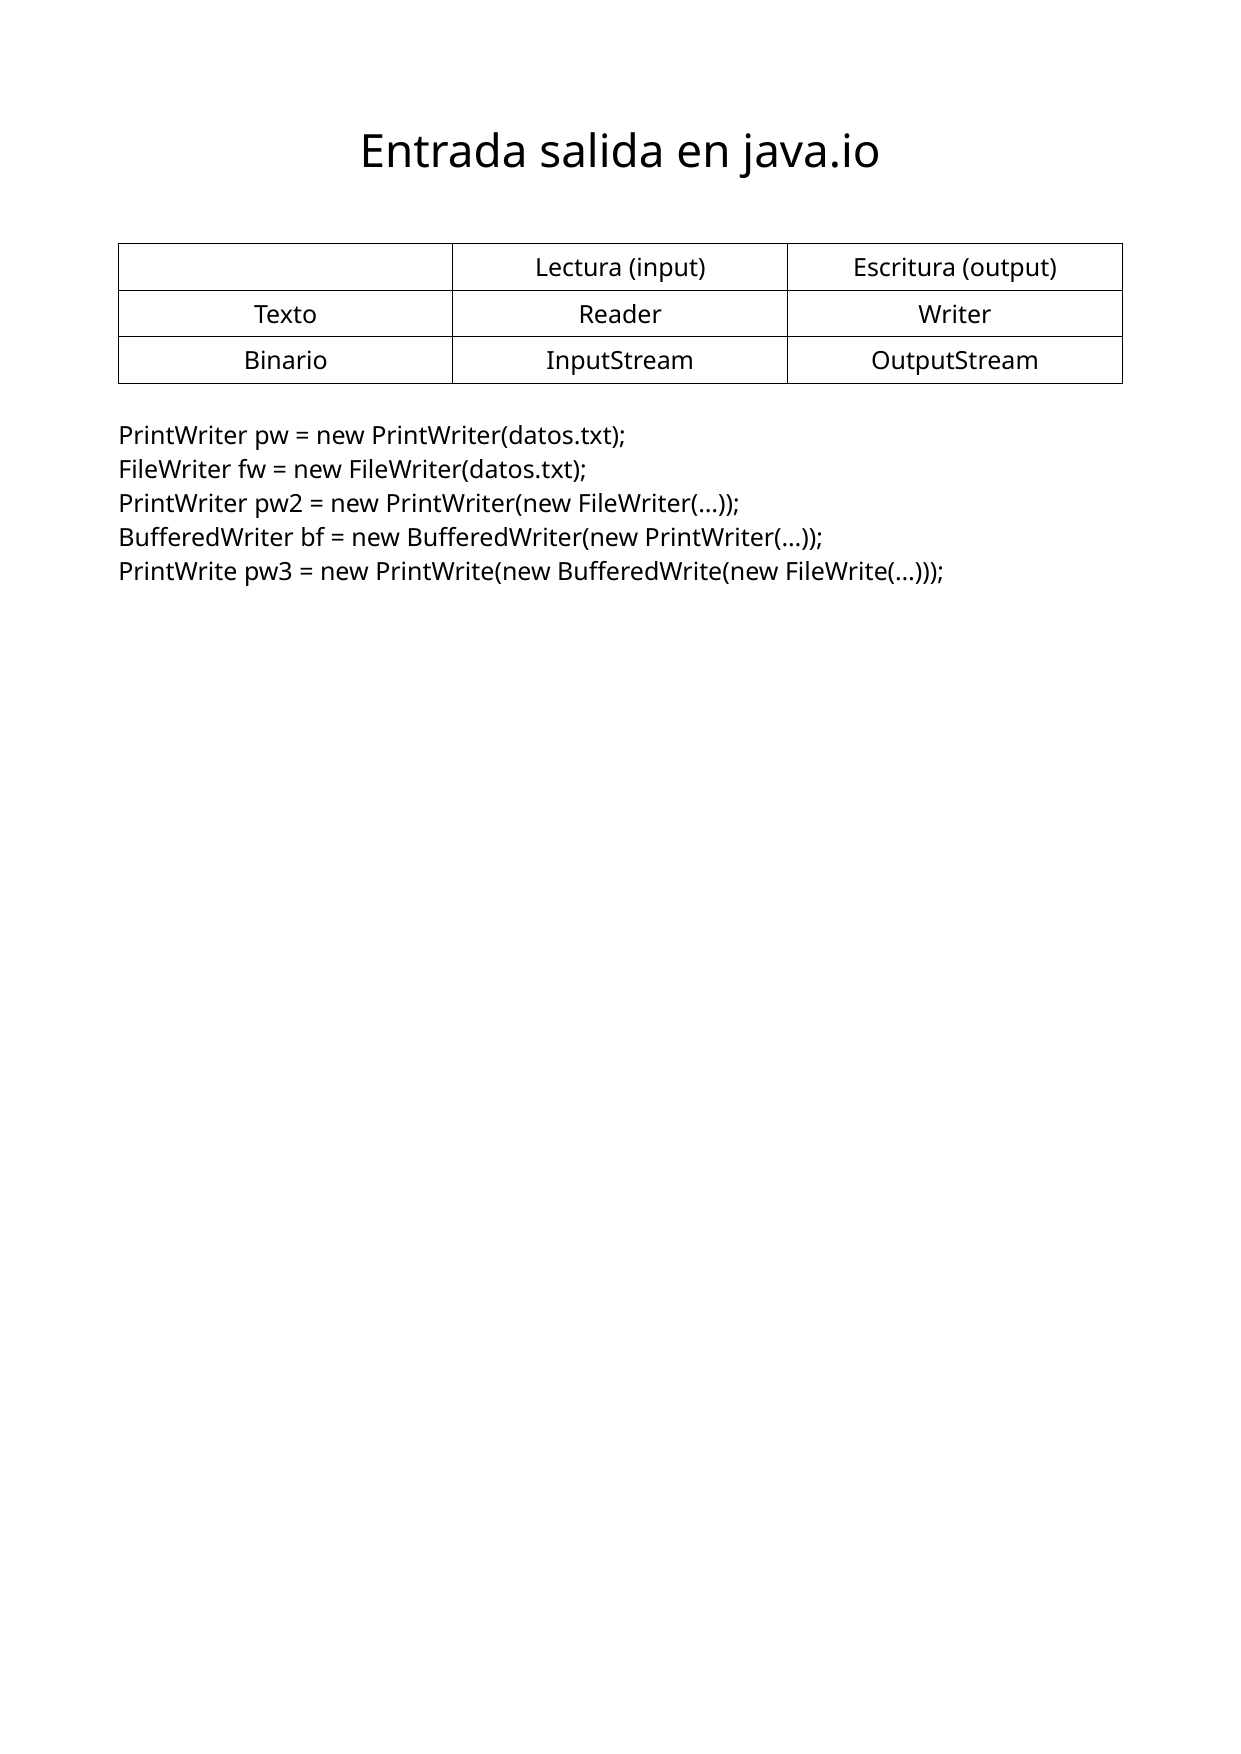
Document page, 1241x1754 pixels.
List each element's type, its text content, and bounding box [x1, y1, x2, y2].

table_cell Reader [453, 291, 787, 336]
text FileWriter fw = new FileWriter(datos.txt); [118, 452, 1122, 486]
table_cell Texto [119, 291, 452, 336]
table_header [119, 244, 452, 289]
text Entrada salida en java.io [118, 118, 1122, 181]
text PrintWriter pw = new PrintWriter(datos.txt); [118, 418, 1122, 452]
text PrintWriter pw2 = new PrintWriter(new FileWriter(…)); [118, 486, 1122, 520]
text PrintWrite pw3 = new PrintWrite(new BufferedWrite(new FileWrite(…))); [118, 554, 1122, 588]
table_cell Writer [788, 291, 1122, 336]
table_cell Binario [119, 337, 452, 383]
table_header Escritura (output) [788, 244, 1122, 289]
text BufferedWriter bf = new BufferedWriter(new PrintWriter(…)); [118, 520, 1122, 554]
table_header Lectura (input) [453, 244, 787, 289]
table_cell OutputStream [788, 337, 1122, 383]
table_cell InputStream [453, 337, 787, 383]
